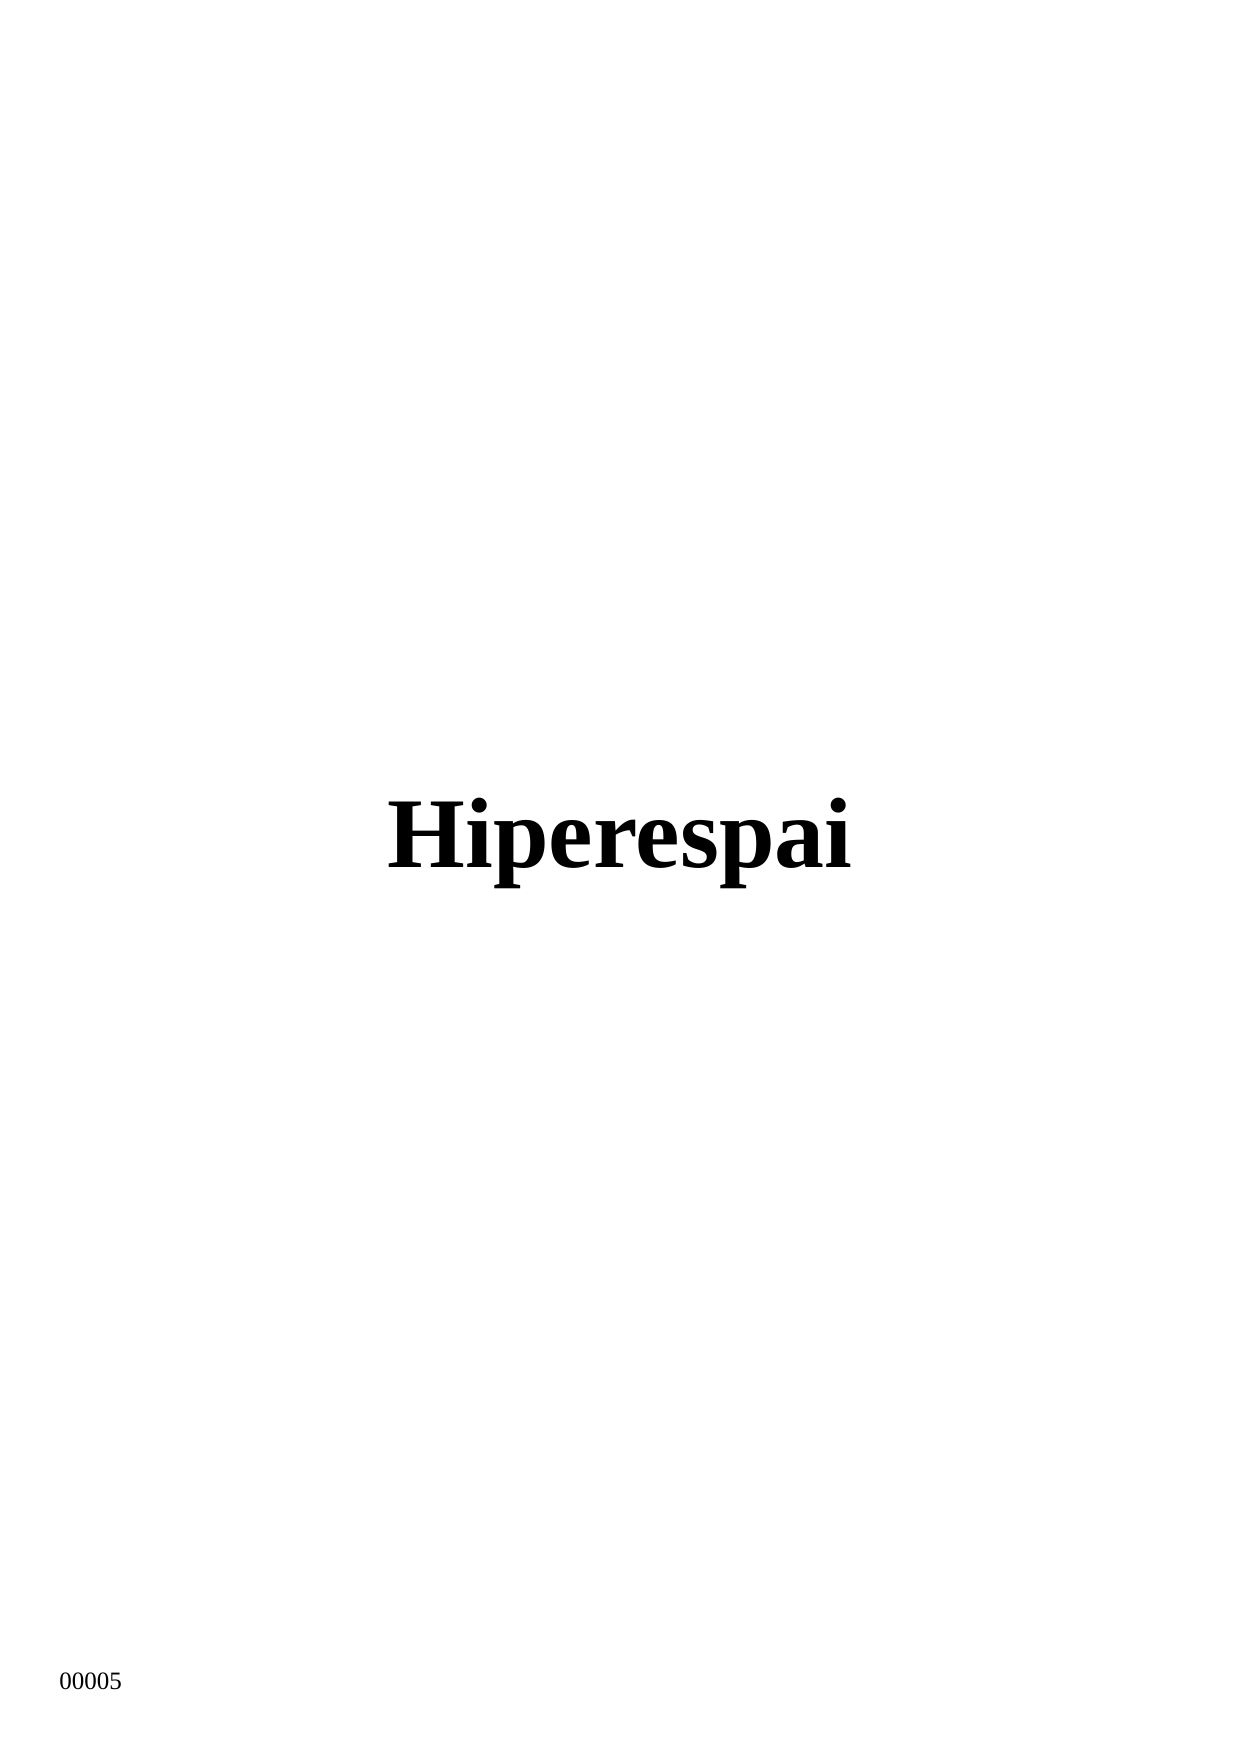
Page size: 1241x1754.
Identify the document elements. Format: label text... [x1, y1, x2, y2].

subtitle Hiperespai [59, 774, 1181, 889]
